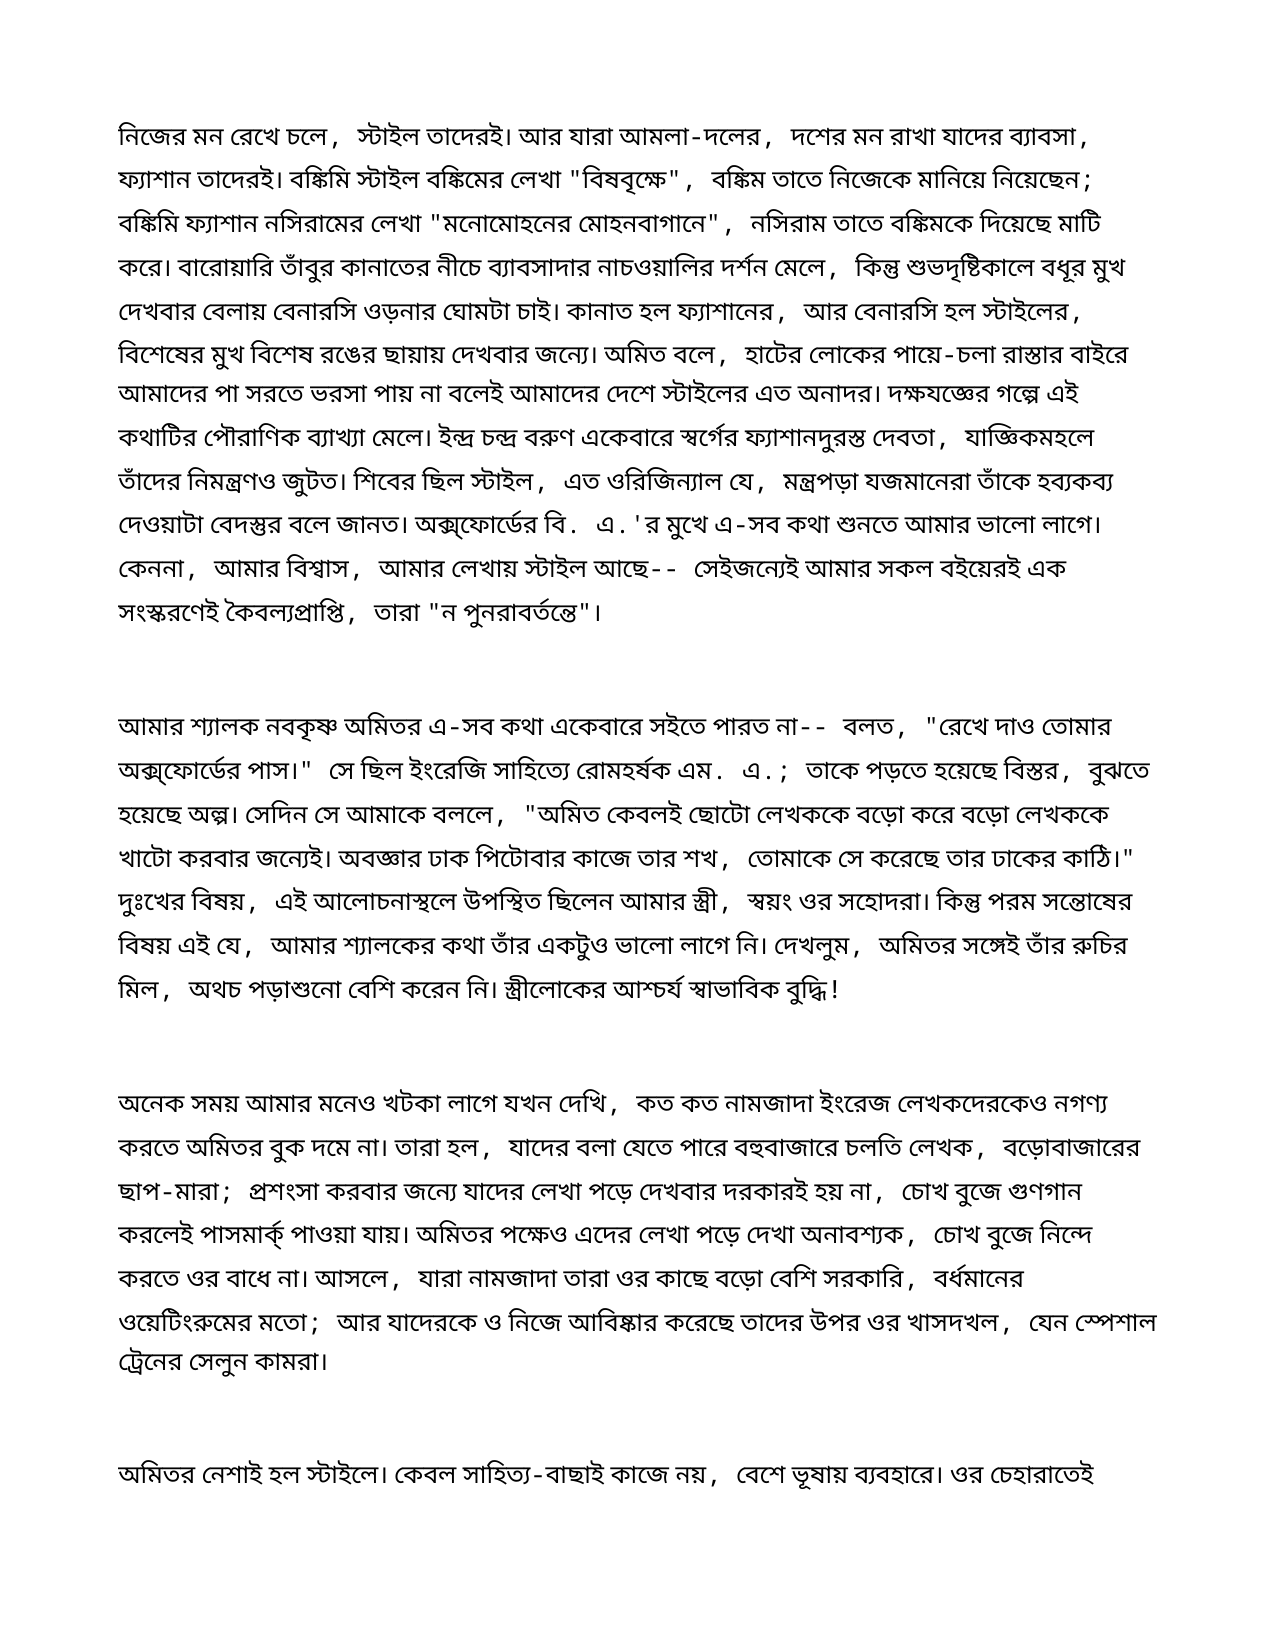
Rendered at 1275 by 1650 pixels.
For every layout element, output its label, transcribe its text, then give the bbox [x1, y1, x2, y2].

text অনেক সময় আমার মনেও খটকা লাগে যখন দেখি, কত কত নামজাদা ইংরেজ লেখকদেরকেও নগণ্য করতে অমিতর বুক দমে না। তারা হল, যাদের বলা যেতে পারে বহুবাজারে চলতি লেখক, বড়োবাজারের ছাপ-মারা; প্রশংসা করবার জন্যে যাদের লেখা পড়ে দেখবার দরকারই হয় না, চোখ বুজে গুণগান করলেই পাসমার্ক্‌ পাওয়া যায়। অমিতর পক্ষেও এদের লেখা পড়ে দেখা অনাবশ্যক, চোখ বুজে নিন্দে করতে ওর বাধে না। আসলে, যারা নামজাদা তারা ওর কাছে বড়ো বেশি সরকারি, বর্ধমানের ওয়েটিংরুমের মতো; আর যাদেরকে ও নিজে আবিষ্কার করেছে তাদের উপর ওর খাসদখল, যেন স্পেশাল ট্রেনের সেলুন কামরা। [118, 1086, 1157, 1381]
text আমার শ্যালক নবকৃষ্ণ অমিতর এ-সব কথা একেবারে সইতে পারত না-- বলত, "রেখে দাও তোমার অক্স্‌ফোর্ডের পাস।" সে ছিল ইংরেজি সাহিত্যে রোমহর্ষক এম. এ.; তাকে পড়তে হয়েছে বিস্তর, বুঝতে হয়েছে অল্প। সেদিন সে আমাকে বললে, "অমিত কেবলই ছোটো লেখককে বড়ো করে বড়ো লেখককে খাটো করবার জন্যেই। অবজ্ঞার ঢাক পিটোবার কাজে তার শখ, তোমাকে সে করেছে তার ঢাকের কাঠি।" দুঃখের বিষয়, এই আলোচনাস্থলে উপস্থিত ছিলেন আমার স্ত্রী, স্বয়ং ওর সহোদরা। কিন্তু পরম সন্তোষের বিষয় এই যে, আমার শ্যালকের কথা তাঁর একটুও ভালো লাগে নি। দেখলুম, অমিতর সঙ্গেই তাঁর রুচির মিল, অথচ পড়াশুনো বেশি করেন নি। স্ত্রীলোকের আশ্চর্য স্বাভাবিক বুদ্ধি! [118, 709, 1157, 1008]
text অমিতর নেশাই হল স্টাইলে। কেবল সাহিত্য-বাছাই কাজে নয়, বেশে ভূষায় ব্যবহারে। ওর চেহারাতেই [118, 1457, 1157, 1494]
text নিজের মন রেখে চলে, স্টাইল তাদেরই। আর যারা আমলা-দলের, দশের মন রাখা যাদের ব্যাবসা, ফ্যাশান তাদেরই। বঙ্কিমি স্টাইল বঙ্কিমের লেখা "বিষবৃক্ষে", বঙ্কিম তাতে নিজেকে মানিয়ে নিয়েছেন; বঙ্কিমি ফ্যাশান নসিরামের লেখা "মনোমোহনের মোহনবাগানে", নসিরাম তাতে বঙ্কিমকে দিয়েছে মাটি করে। বারোয়ারি তাঁবুর কানাতের নীচে ব্যাবসাদার নাচওয়ালির দর্শন মেলে, কিন্তু শুভদৃষ্টিকালে বধূর মুখ দেখবার বেলায় বেনারসি ওড়নার ঘোমটা চাই। কানাত হল ফ্যাশানের, আর বেনারসি হল স্টাইলের, বিশেষের মুখ বিশেষ রঙের ছায়ায় দেখবার জন্যে। অমিত বলে, হাটের লোকের পায়ে-চলা রাস্তার বাইরে আমাদের পা সরতে ভরসা পায় না বলেই আমাদের দেশে স্টাইলের এত অনাদর। দক্ষযজ্ঞের গল্পে এই কথাটির পৌরাণিক ব্যাখ্যা মেলে। ইন্দ্র চন্দ্র বরুণ একেবারে স্বর্গের ফ্যাশানদুরস্ত দেবতা, যাজ্ঞিকমহলে তাঁদের নিমন্ত্রণও জুটত। শিবের ছিল স্টাইল, এত ওরিজিন্যাল যে, মন্ত্রপড়া যজমানেরা তাঁকে হব্যকব্য দেওয়াটা বেদস্তুর বলে জানত। অক্স্‌ফোর্ডের বি. এ.'র মুখে এ-সব কথা শুনতে আমার ভালো লাগে। কেননা, আমার বিশ্বাস, আমার লেখায় স্টাইল আছে-- সেইজন্যেই আমার সকল বইয়েরই এক সংস্করণেই কৈবল্যপ্রাপ্তি, তারা "ন পুনরাবর্তন্তে"। [118, 118, 1157, 632]
